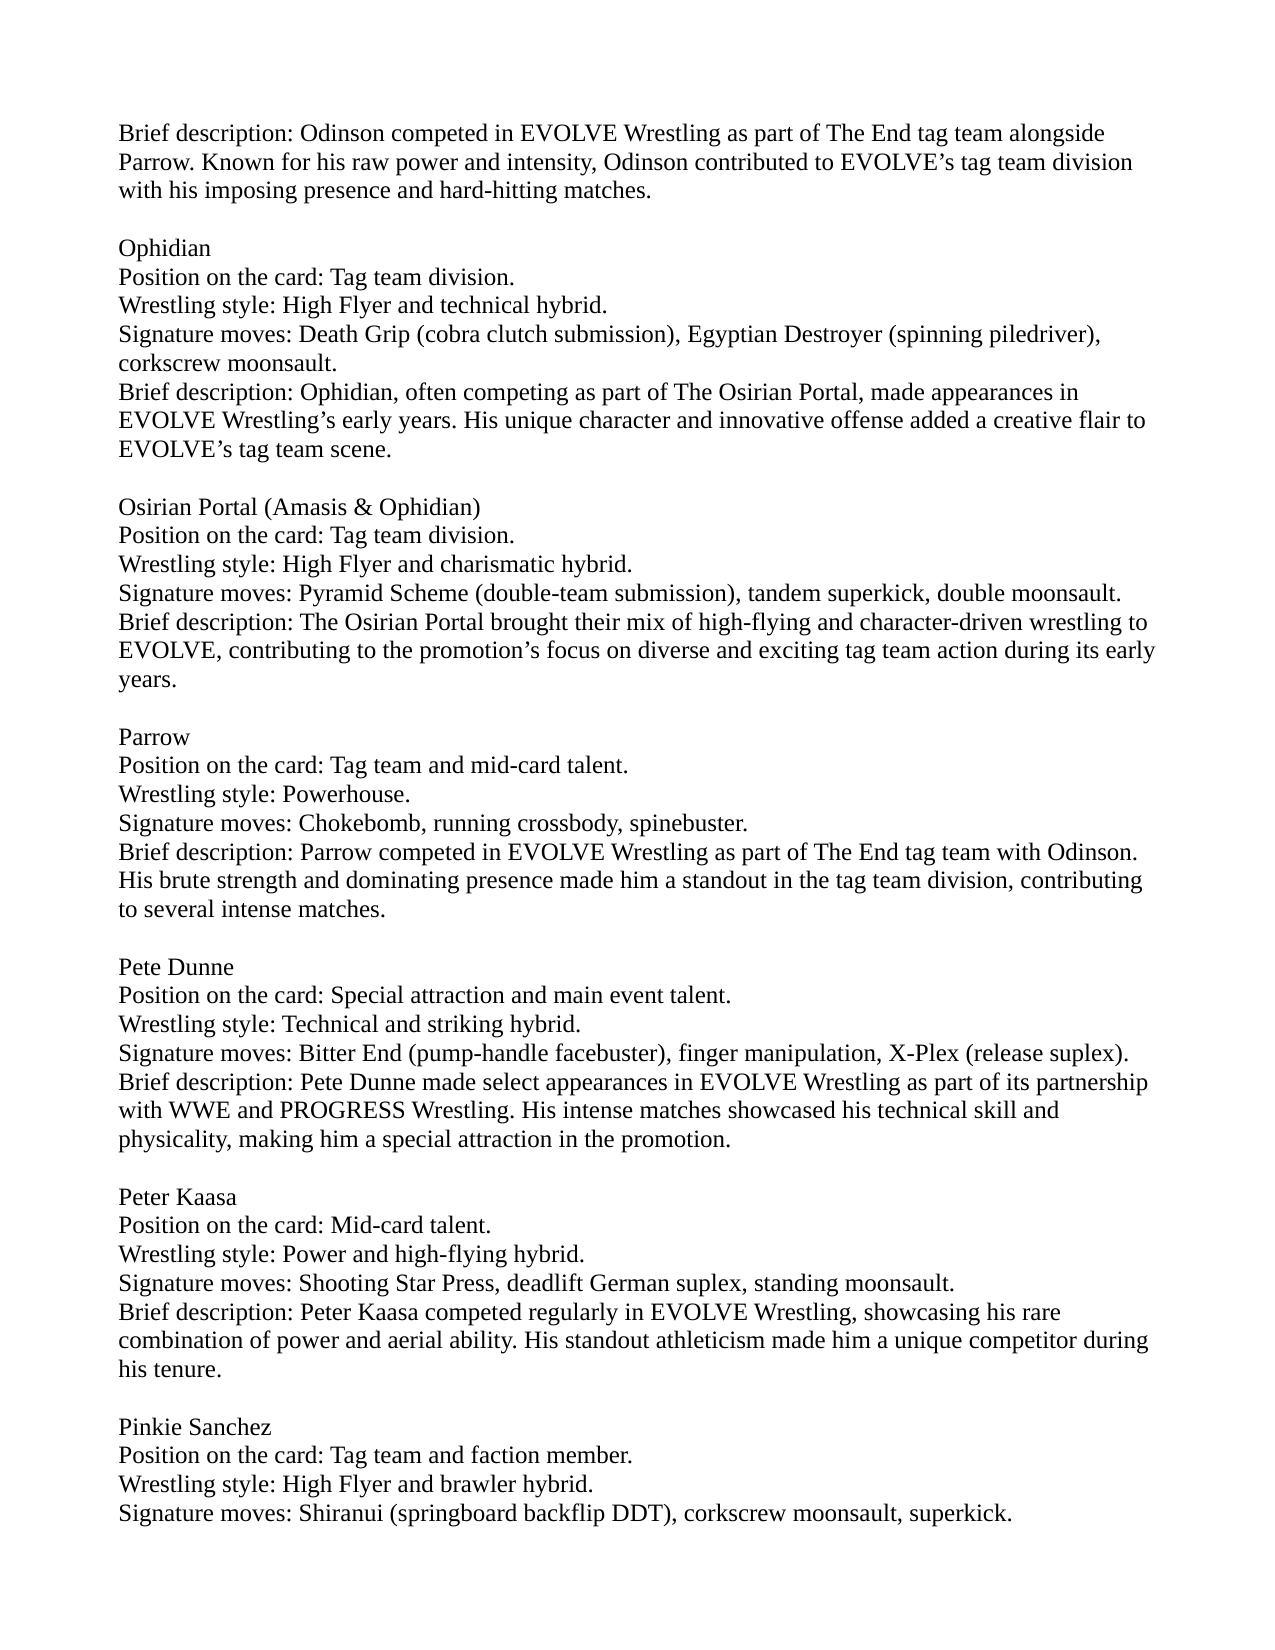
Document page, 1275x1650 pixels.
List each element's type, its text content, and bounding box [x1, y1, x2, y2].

text Position on the card: Tag team division. [118, 521, 1157, 549]
text Ophidian [118, 233, 1157, 262]
text Pete Dunne [118, 952, 1157, 981]
text Brief description: Ophidian, often competing as part of The Osirian Portal, made appearances in EVOLVE Wrestling’s early years. His unique character and innovative offense added a creative flair to EVOLVE’s tag team scene. [118, 377, 1157, 463]
text Pinkie Sanchez [118, 1412, 1157, 1441]
text Signature moves: Bitter End (pump-handle facebuster), finger manipulation, X-Plex (release suplex). [118, 1038, 1157, 1067]
text Brief description: Peter Kaasa competed regularly in EVOLVE Wrestling, showcasing his rare combination of power and aerial ability. His standout athleticism made him a unique competitor during his tenure. [118, 1297, 1157, 1383]
text Wrestling style: Technical and striking hybrid. [118, 1009, 1157, 1038]
text Peter Kaasa [118, 1182, 1157, 1211]
text Brief description: Pete Dunne made select appearances in EVOLVE Wrestling as part of its partnership with WWE and PROGRESS Wrestling. His intense matches showcased his technical skill and physicality, making him a special attraction in the promotion. [118, 1067, 1157, 1153]
text Brief description: The Osirian Portal brought their mix of high-flying and character-driven wrestling to EVOLVE, contributing to the promotion’s focus on diverse and exciting tag team action during its early years. [118, 607, 1157, 693]
text Wrestling style: High Flyer and technical hybrid. [118, 291, 1157, 319]
text Signature moves: Shooting Star Press, deadlift German suplex, standing moonsault. [118, 1268, 1157, 1297]
text Brief description: Odinson competed in EVOLVE Wrestling as part of The End tag team alongside Parrow. Known for his raw power and intensity, Odinson contributed to EVOLVE’s tag team division with his imposing presence and hard-hitting matches. [118, 118, 1157, 204]
text Signature moves: Shiranui (springboard backflip DDT), corkscrew moonsault, superkick. [118, 1498, 1157, 1527]
text Signature moves: Death Grip (cobra clutch submission), Egyptian Destroyer (spinning piledriver), corkscrew moonsault. [118, 319, 1157, 377]
text Wrestling style: High Flyer and charismatic hybrid. [118, 549, 1157, 578]
text Brief description: Parrow competed in EVOLVE Wrestling as part of The End tag team with Odinson. His brute strength and dominating presence made him a standout in the tag team division, contributing to several intense matches. [118, 837, 1157, 923]
text Signature moves: Chokebomb, running crossbody, spinebuster. [118, 808, 1157, 837]
text Wrestling style: Powerhouse. [118, 779, 1157, 808]
text Position on the card: Tag team and mid-card talent. [118, 751, 1157, 779]
text Position on the card: Tag team and faction member. [118, 1441, 1157, 1469]
text Wrestling style: High Flyer and brawler hybrid. [118, 1469, 1157, 1498]
text Position on the card: Special attraction and main event talent. [118, 981, 1157, 1009]
text Osirian Portal (Amasis & Ophidian) [118, 492, 1157, 521]
text Wrestling style: Power and high-flying hybrid. [118, 1239, 1157, 1268]
text Parrow [118, 722, 1157, 751]
text Position on the card: Tag team division. [118, 262, 1157, 291]
text Position on the card: Mid-card talent. [118, 1211, 1157, 1239]
text Signature moves: Pyramid Scheme (double-team submission), tandem superkick, double moonsault. [118, 578, 1157, 607]
